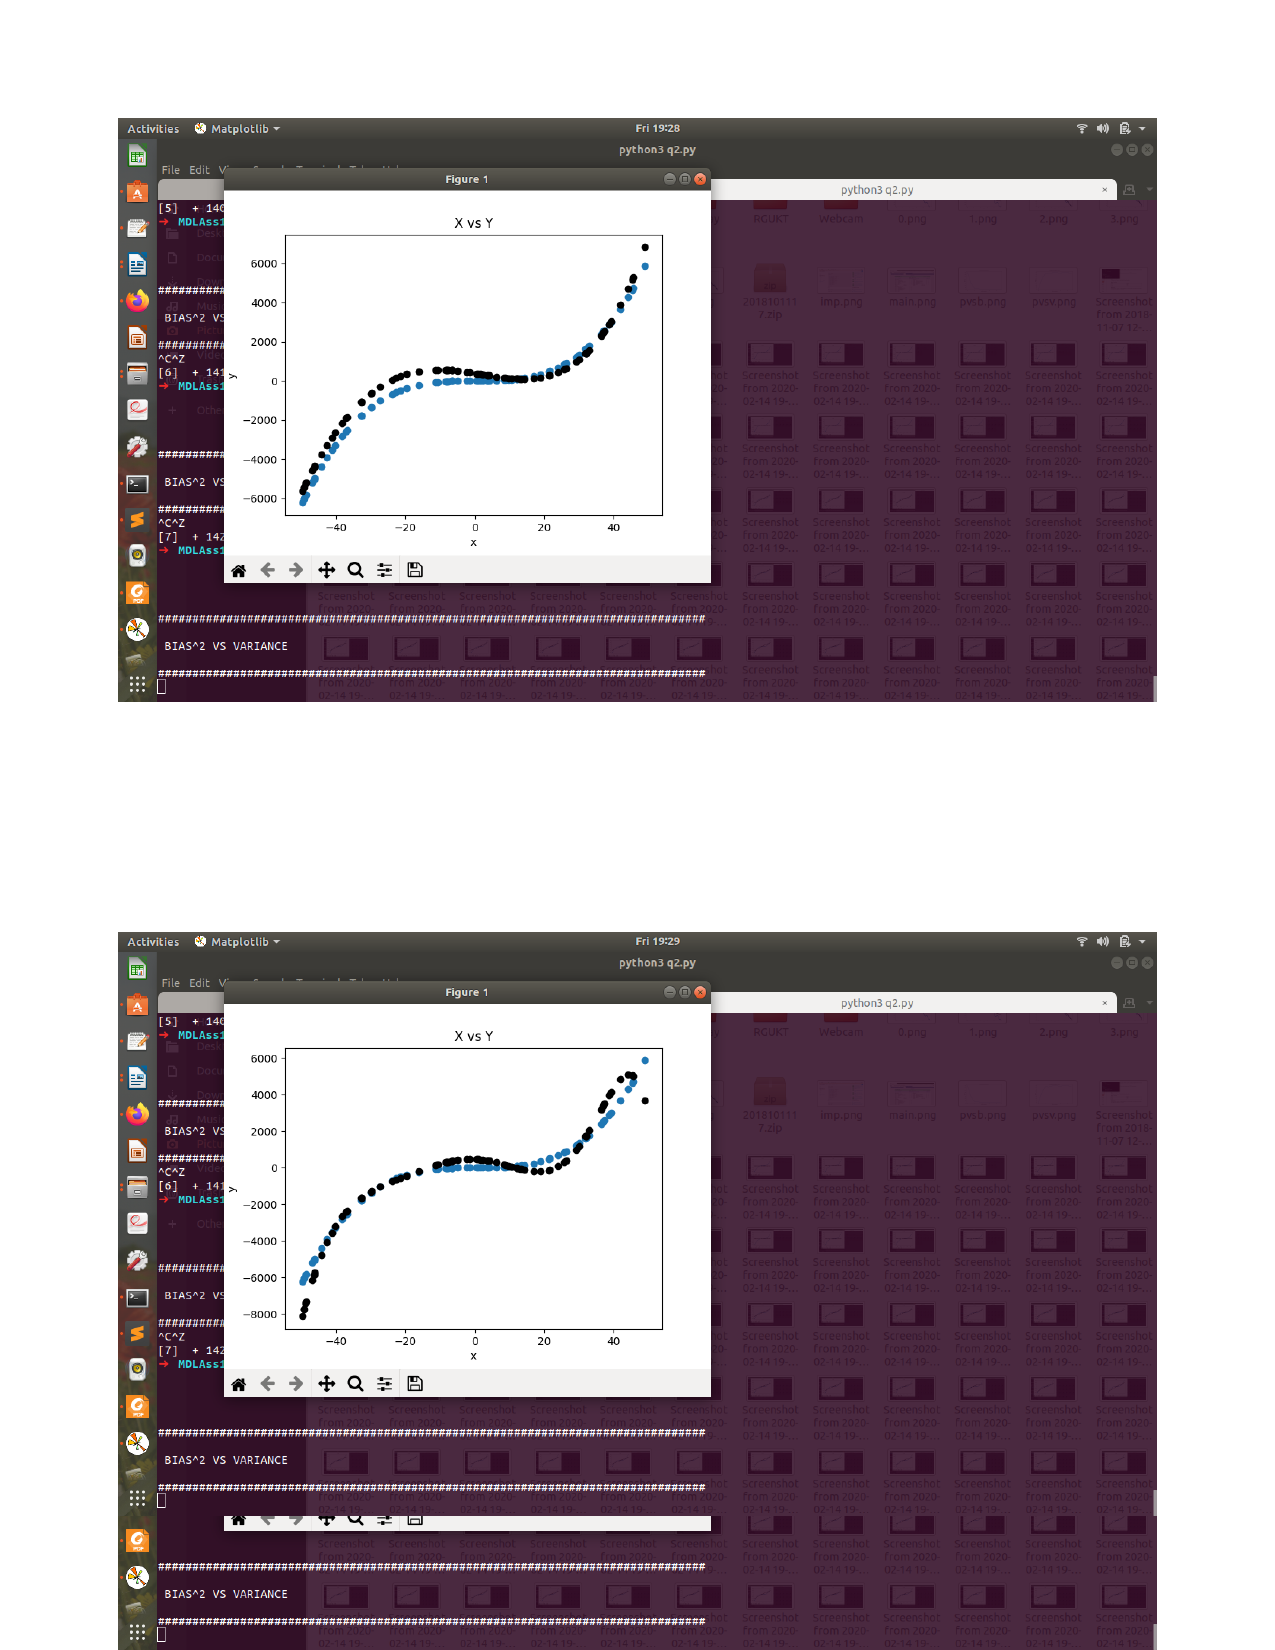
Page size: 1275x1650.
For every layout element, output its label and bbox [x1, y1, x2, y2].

picture [118, 932, 1157, 1650]
picture [118, 118, 1157, 702]
